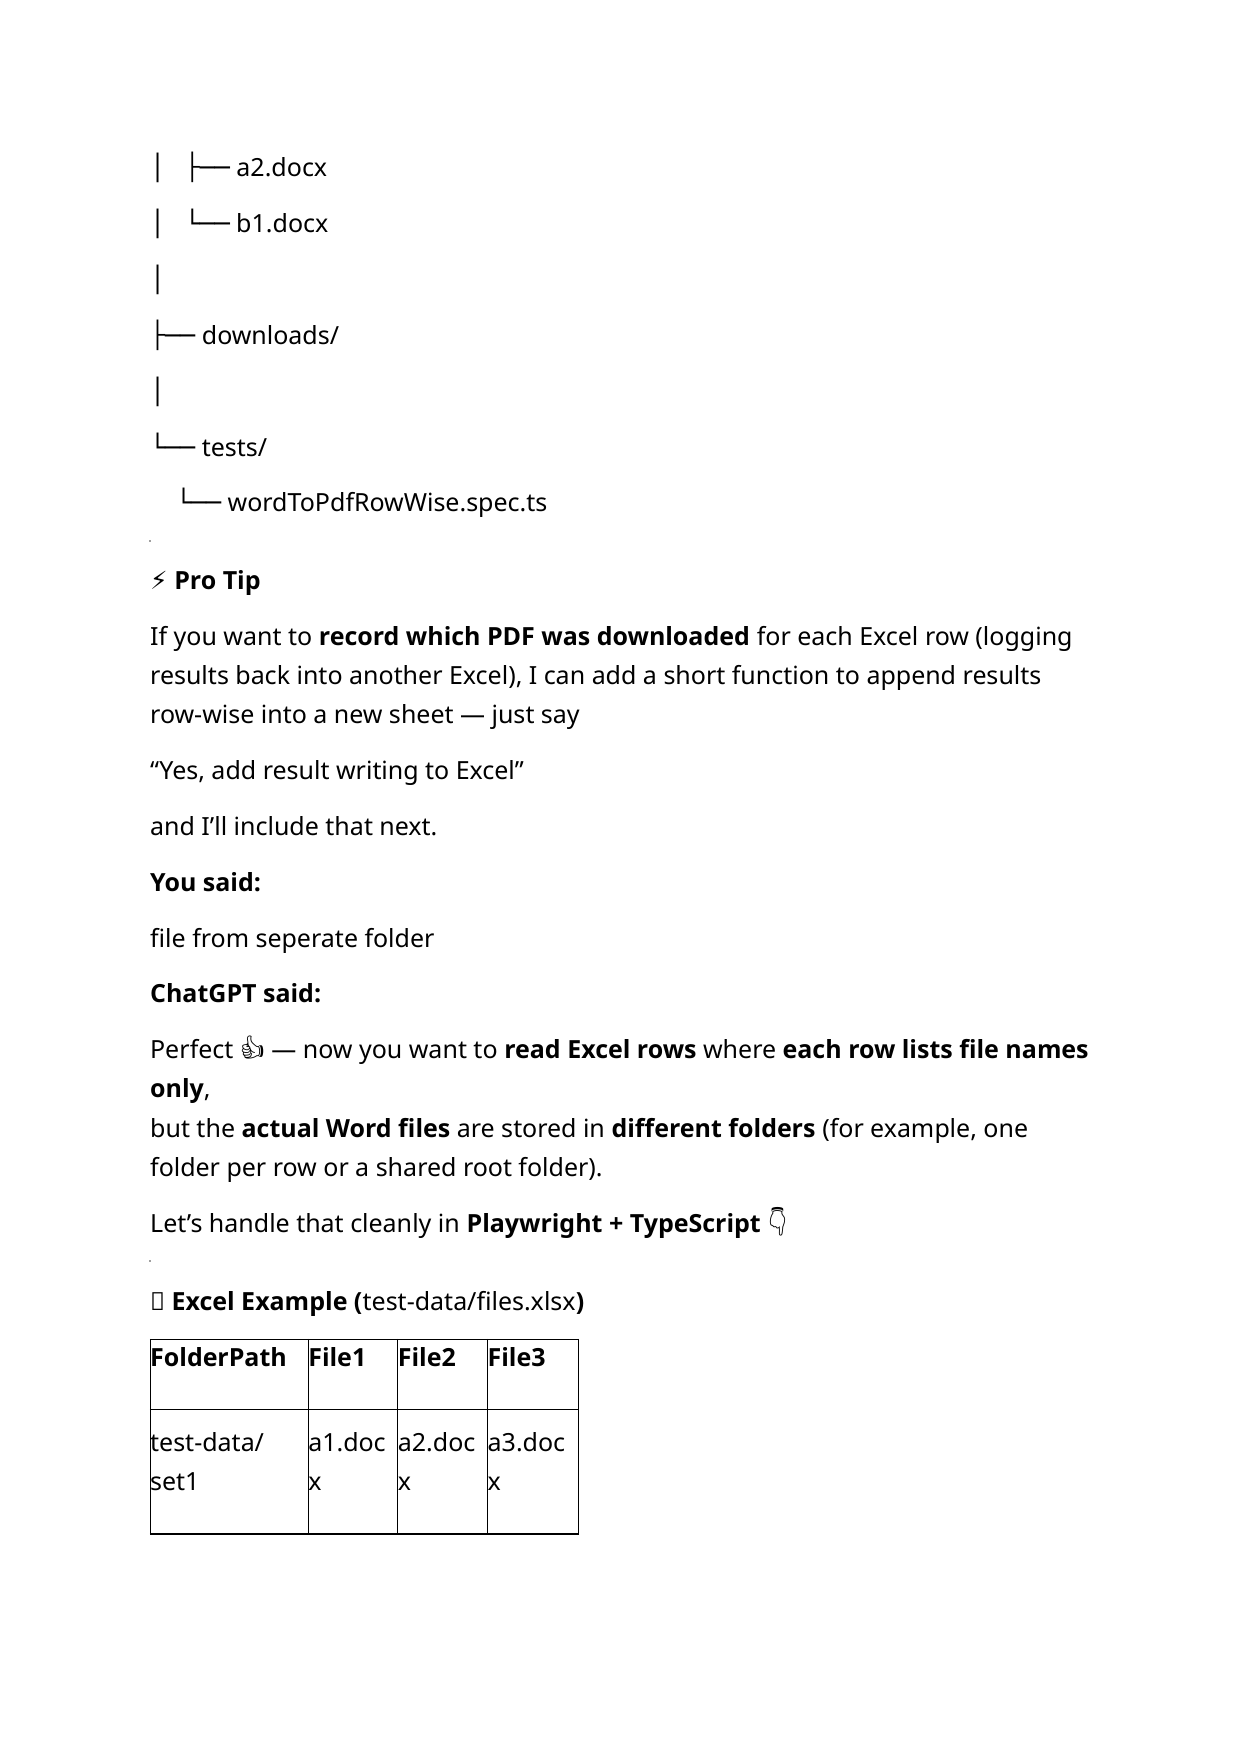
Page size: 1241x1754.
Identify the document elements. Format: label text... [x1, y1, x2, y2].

text └── tests/ [150, 429, 1090, 463]
text If you want to record which PDF was downloaded for each Excel row (logging results back into another Excel), I can add a short function to append results row-wise into a new sheet — just say [150, 619, 1090, 731]
text “Yes, add result writing to Excel” [150, 753, 1090, 787]
table_header FolderPath [151, 1340, 308, 1409]
table_cell test-data/set1 [151, 1410, 308, 1533]
table_header File1 [309, 1340, 397, 1409]
text │ ├── a2.docx [150, 150, 1090, 184]
text ChatGPT said: [150, 976, 1090, 1010]
table_cell a1.docx [309, 1410, 397, 1533]
text Perfect 👍 — now you want to read Excel rows where each row lists file names only, but the actual Word files are stored in different folders (for example, one folder per row or a shared root folder). [150, 1032, 1090, 1183]
text 🧾 Excel Example (test-data/files.xlsx) [150, 1283, 1090, 1317]
text You said: [150, 864, 1090, 898]
text file from seperate folder [150, 920, 1090, 954]
text and I’ll include that next. [150, 809, 1090, 843]
text Let’s handle that cleanly in Playwright + TypeScript 👇 [150, 1205, 1090, 1239]
table_header File3 [488, 1340, 578, 1409]
table_header File2 [398, 1340, 487, 1409]
table_cell a3.docx [488, 1410, 578, 1533]
table_cell a2.docx [398, 1410, 487, 1533]
text │ └── b1.docx [150, 206, 1090, 240]
text ⚡ Pro Tip [150, 563, 1090, 597]
text └── wordToPdfRowWise.spec.ts [150, 485, 1090, 519]
text ├── downloads/ [150, 317, 1090, 352]
text │ [150, 373, 1090, 407]
text │ [150, 262, 1090, 296]
